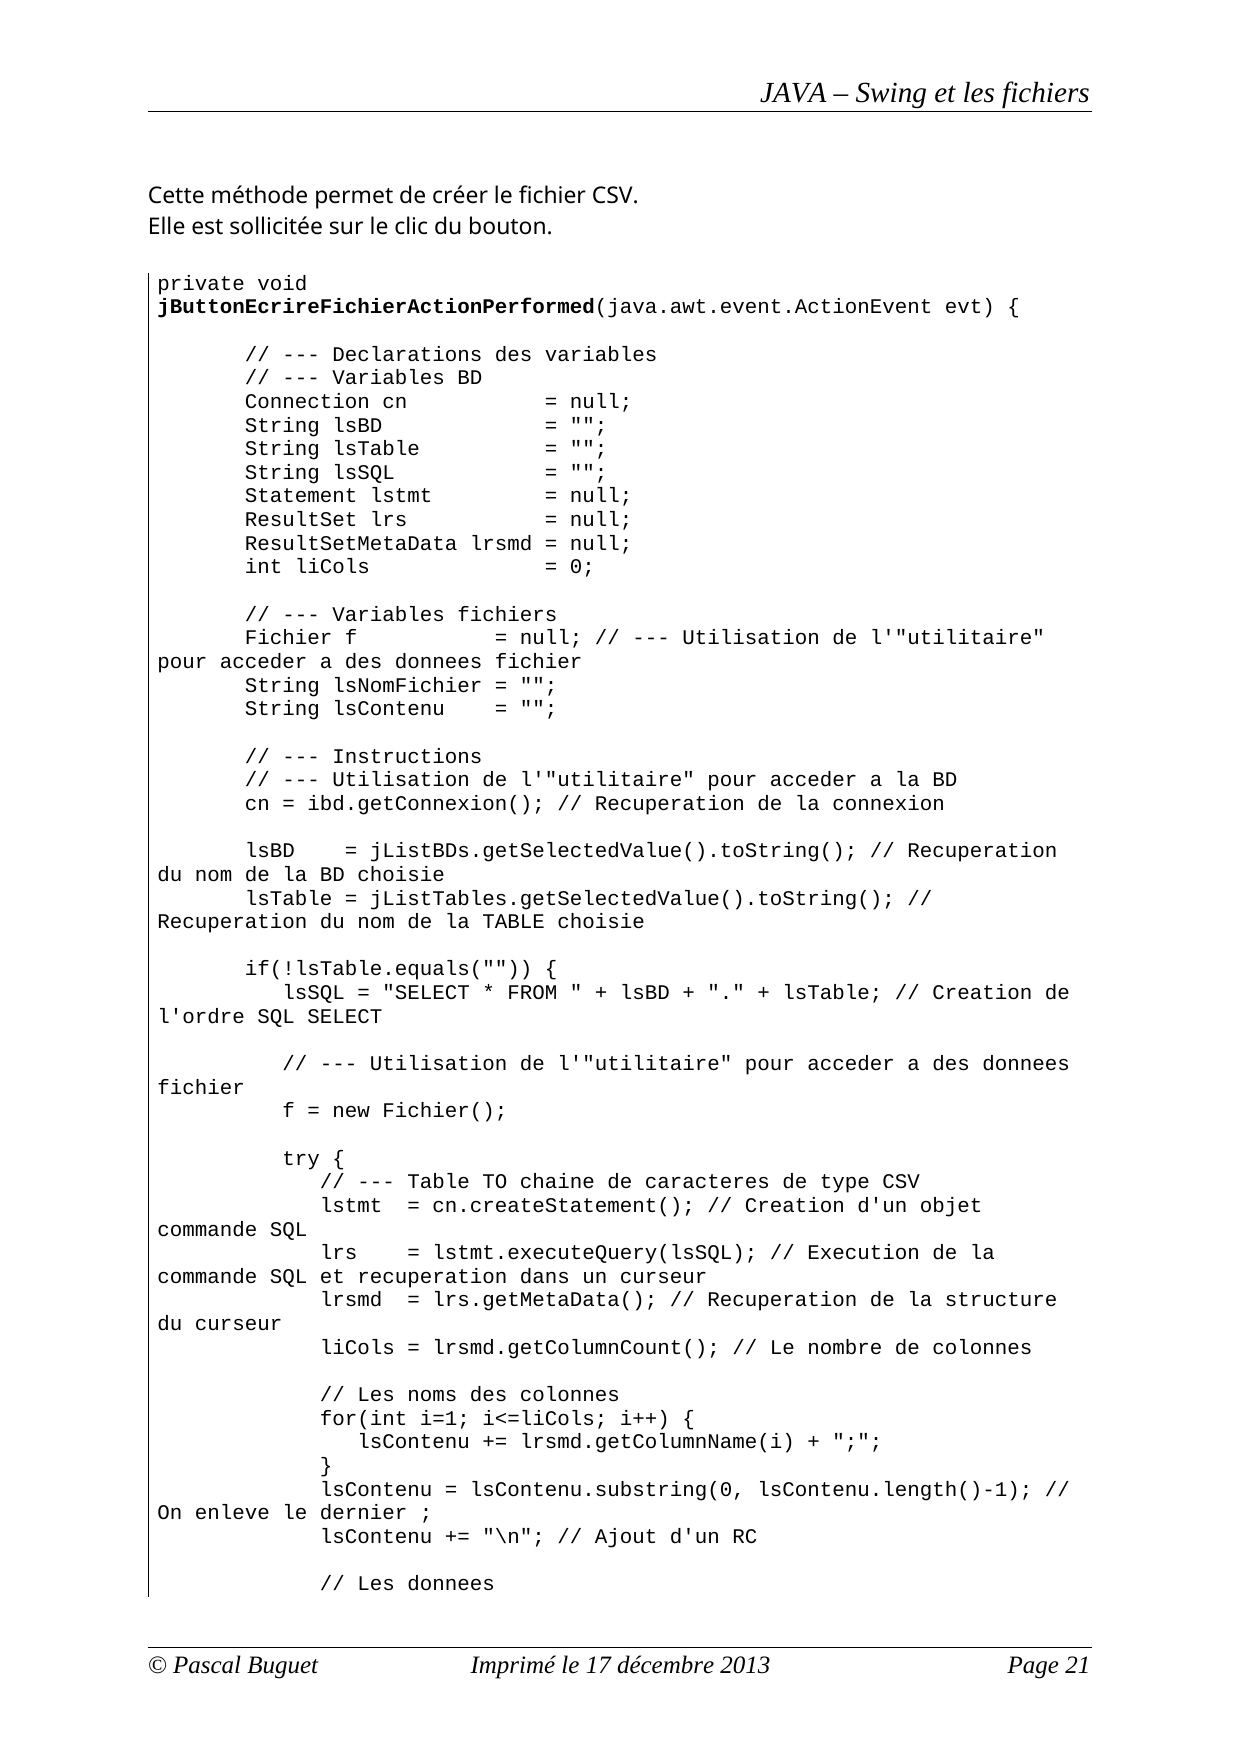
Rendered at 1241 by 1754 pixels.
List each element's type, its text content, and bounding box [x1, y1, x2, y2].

text try { [149, 1148, 1092, 1171]
text Statement lstmt = null; [149, 486, 1092, 509]
text cn = ibd.getConnexion(); // Recuperation de la connexion [149, 793, 1092, 817]
text lsContenu += "\n"; // Ajout d'un RC [149, 1526, 1092, 1549]
text // --- Utilisation de l'"utilitaire" pour acceder a des donnees fichier [149, 1053, 1092, 1100]
text lsTable = jListTables.getSelectedValue().toString(); // Recuperation du nom de la TABLE choisie [149, 887, 1092, 935]
text lrsmd = lrs.getMetaData(); // Recuperation de la structure du curseur [149, 1289, 1092, 1337]
text lsContenu = lsContenu.substring(0, lsContenu.length()-1); // On enleve le dernier ; [149, 1479, 1092, 1526]
text lsContenu += lrsmd.getColumnName(i) + ";"; [149, 1431, 1092, 1455]
text // --- Table TO chaine de caracteres de type CSV [149, 1171, 1092, 1195]
text liCols = lrsmd.getColumnCount(); // Le nombre de colonnes [149, 1337, 1092, 1360]
text lsBD = jListBDs.getSelectedValue().toString(); // Recuperation du nom de la BD choisie [149, 840, 1092, 887]
text Cette méthode permet de créer le fichier CSV. [148, 179, 1092, 210]
text String lsBD = ""; [149, 414, 1092, 438]
text String lsNomFichier = ""; [149, 675, 1092, 698]
text } [149, 1455, 1092, 1479]
text lrs = lstmt.executeQuery(lsSQL); // Execution de la commande SQL et recuperation dans un curseur [149, 1242, 1092, 1289]
text String lsContenu = ""; [149, 698, 1092, 722]
text ResultSetMetaData lrsmd = null; [149, 533, 1092, 556]
text // --- Utilisation de l'"utilitaire" pour acceder a la BD [149, 769, 1092, 793]
text Connection cn = null; [149, 391, 1092, 414]
text lstmt = cn.createStatement(); // Creation d'un objet commande SQL [149, 1195, 1092, 1242]
text for(int i=1; i<=liCols; i++) { [149, 1408, 1092, 1431]
text // --- Variables fichiers [149, 604, 1092, 627]
text ResultSet lrs = null; [149, 509, 1092, 533]
text String lsSQL = ""; [149, 462, 1092, 486]
text String lsTable = ""; [149, 438, 1092, 462]
text Elle est sollicitée sur le clic du bouton. [148, 210, 1092, 241]
text Fichier f = null; // --- Utilisation de l'"utilitaire" pour acceder a des donnees fichier [149, 627, 1092, 675]
text lsSQL = "SELECT * FROM " + lsBD + "." + lsTable; // Creation de l'ordre SQL SELECT [149, 982, 1092, 1029]
text int liCols = 0; [149, 556, 1092, 580]
text // --- Instructions [149, 746, 1092, 769]
text // Les donnees [149, 1573, 1092, 1597]
text f = new Fichier(); [149, 1100, 1092, 1124]
text // --- Declarations des variables [149, 344, 1092, 367]
text // Les noms des colonnes [149, 1384, 1092, 1408]
text // --- Variables BD [149, 367, 1092, 391]
text if(!lsTable.equals("")) { [149, 958, 1092, 982]
text private void jButtonEcrireFichierActionPerformed(java.awt.event.ActionEvent evt) { [149, 273, 1092, 320]
